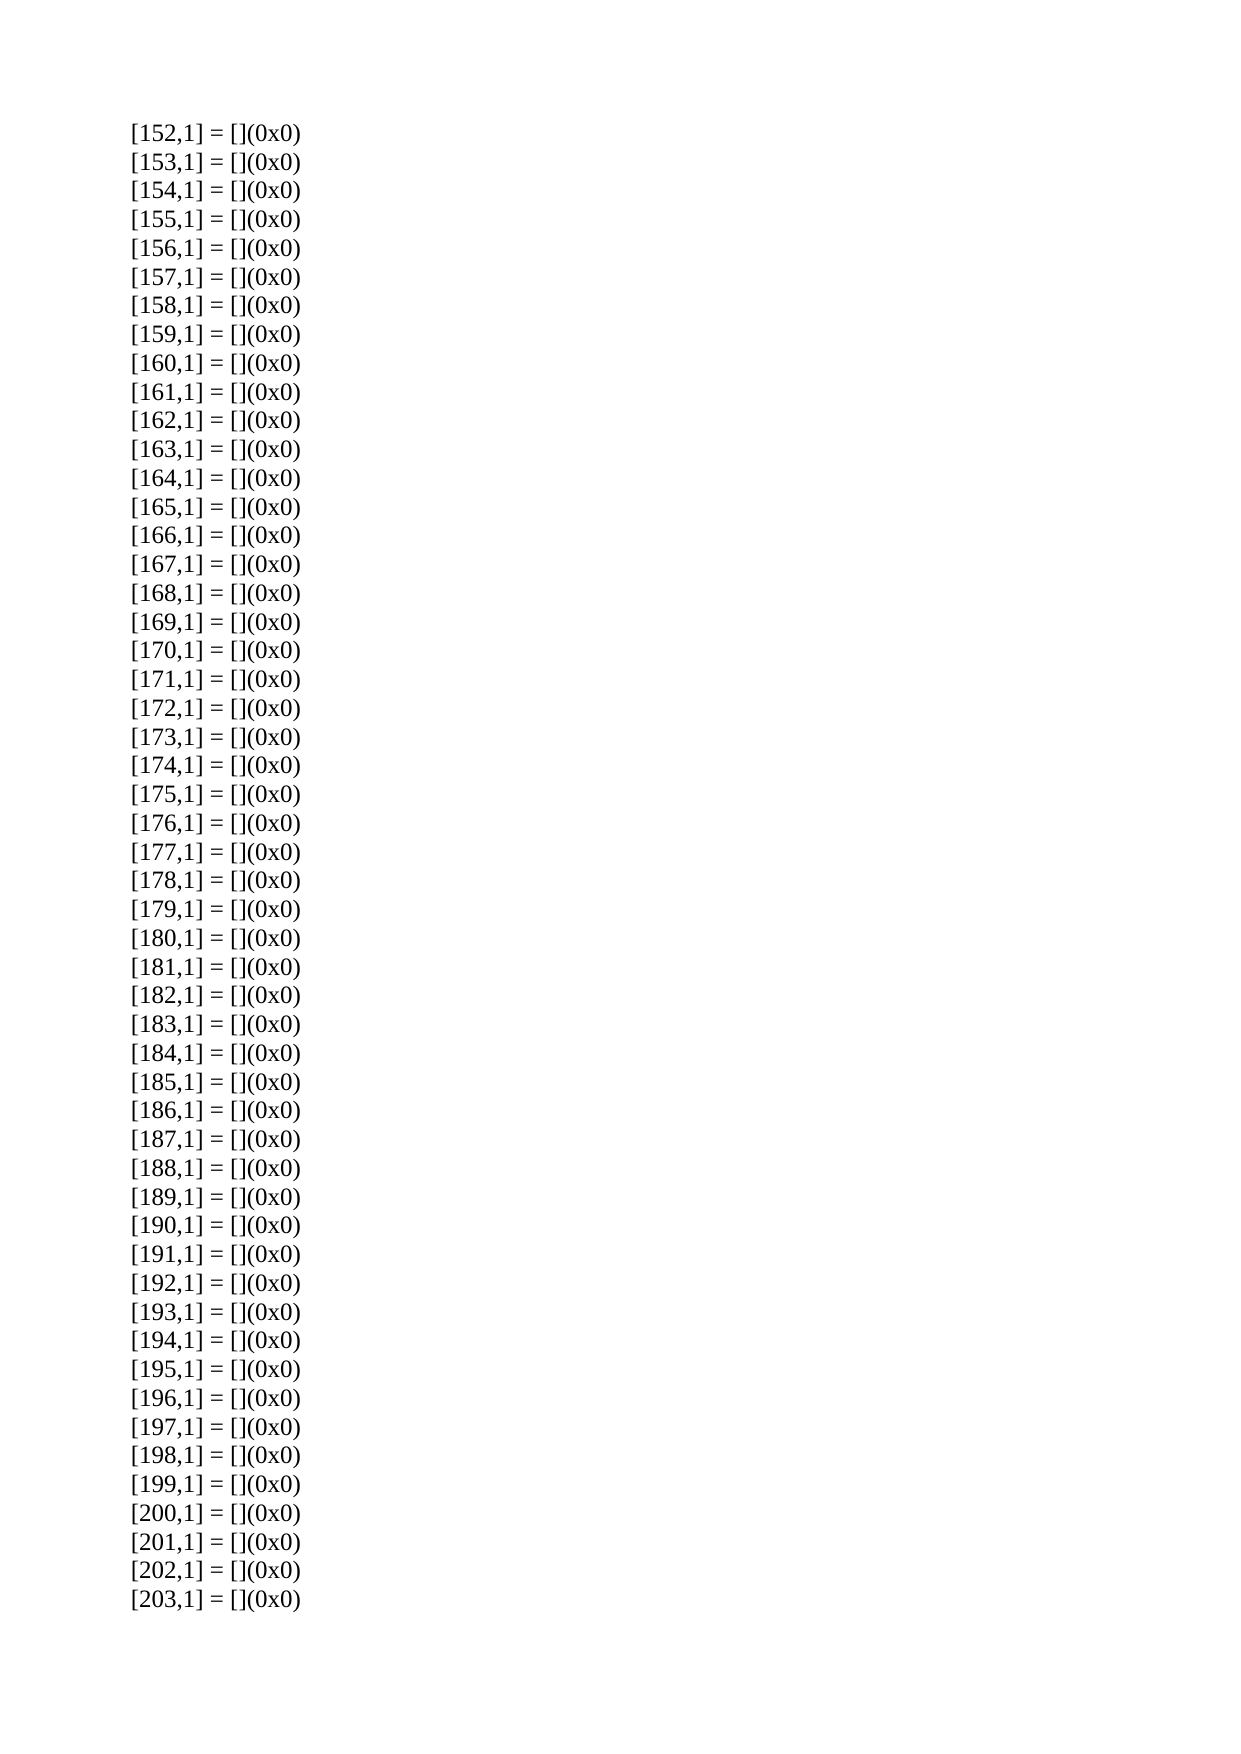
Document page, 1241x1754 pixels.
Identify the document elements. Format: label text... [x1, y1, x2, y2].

text [201,1] = [](0x0) [118, 1527, 1122, 1556]
text [182,1] = [](0x0) [118, 981, 1122, 1009]
text [161,1] = [](0x0) [118, 377, 1122, 406]
text [183,1] = [](0x0) [118, 1009, 1122, 1038]
text [175,1] = [](0x0) [118, 779, 1122, 808]
text [192,1] = [](0x0) [118, 1268, 1122, 1297]
text [196,1] = [](0x0) [118, 1383, 1122, 1412]
text [167,1] = [](0x0) [118, 549, 1122, 578]
text [157,1] = [](0x0) [118, 262, 1122, 291]
text [173,1] = [](0x0) [118, 722, 1122, 751]
text [168,1] = [](0x0) [118, 578, 1122, 607]
text [154,1] = [](0x0) [118, 176, 1122, 204]
text [171,1] = [](0x0) [118, 664, 1122, 693]
text [197,1] = [](0x0) [118, 1412, 1122, 1441]
text [155,1] = [](0x0) [118, 204, 1122, 233]
text [203,1] = [](0x0) [118, 1584, 1122, 1613]
text [190,1] = [](0x0) [118, 1211, 1122, 1239]
text [193,1] = [](0x0) [118, 1297, 1122, 1326]
text [156,1] = [](0x0) [118, 233, 1122, 262]
text [166,1] = [](0x0) [118, 521, 1122, 549]
text [194,1] = [](0x0) [118, 1326, 1122, 1354]
text [174,1] = [](0x0) [118, 751, 1122, 779]
text [159,1] = [](0x0) [118, 319, 1122, 348]
text [152,1] = [](0x0) [118, 118, 1122, 147]
text [189,1] = [](0x0) [118, 1182, 1122, 1211]
text [163,1] = [](0x0) [118, 434, 1122, 463]
text [200,1] = [](0x0) [118, 1498, 1122, 1527]
text [199,1] = [](0x0) [118, 1469, 1122, 1498]
text [158,1] = [](0x0) [118, 291, 1122, 319]
text [170,1] = [](0x0) [118, 636, 1122, 664]
text [164,1] = [](0x0) [118, 463, 1122, 492]
text [181,1] = [](0x0) [118, 952, 1122, 981]
text [162,1] = [](0x0) [118, 406, 1122, 434]
text [176,1] = [](0x0) [118, 808, 1122, 837]
text [191,1] = [](0x0) [118, 1239, 1122, 1268]
text [187,1] = [](0x0) [118, 1124, 1122, 1153]
text [160,1] = [](0x0) [118, 348, 1122, 377]
text [179,1] = [](0x0) [118, 894, 1122, 923]
text [186,1] = [](0x0) [118, 1096, 1122, 1124]
text [180,1] = [](0x0) [118, 923, 1122, 952]
text [178,1] = [](0x0) [118, 866, 1122, 894]
text [153,1] = [](0x0) [118, 147, 1122, 176]
text [202,1] = [](0x0) [118, 1556, 1122, 1584]
text [177,1] = [](0x0) [118, 837, 1122, 866]
text [172,1] = [](0x0) [118, 693, 1122, 722]
text [195,1] = [](0x0) [118, 1354, 1122, 1383]
text [185,1] = [](0x0) [118, 1067, 1122, 1096]
text [198,1] = [](0x0) [118, 1441, 1122, 1469]
text [169,1] = [](0x0) [118, 607, 1122, 636]
text [188,1] = [](0x0) [118, 1153, 1122, 1182]
text [165,1] = [](0x0) [118, 492, 1122, 521]
text [184,1] = [](0x0) [118, 1038, 1122, 1067]
